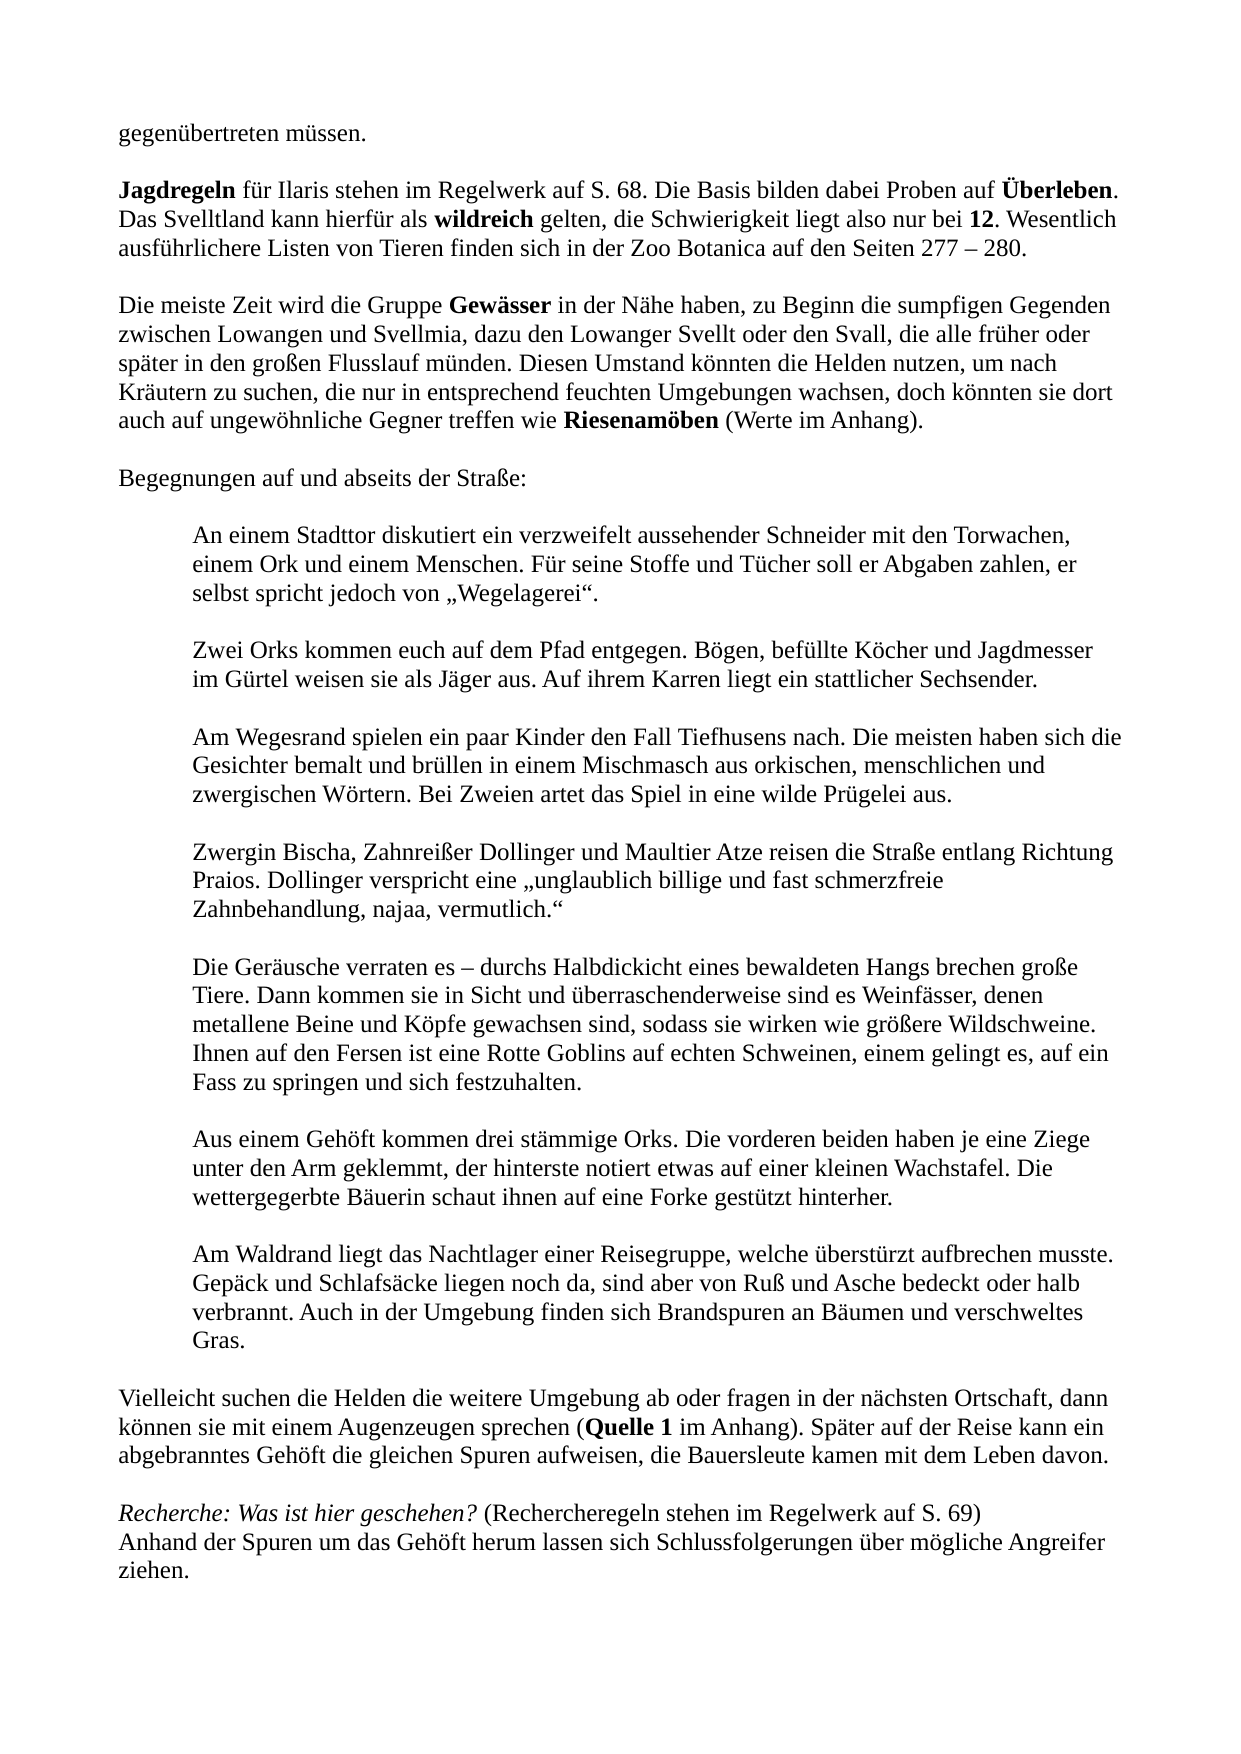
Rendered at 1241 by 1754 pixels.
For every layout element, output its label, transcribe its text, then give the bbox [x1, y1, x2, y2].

text Am Wegesrand spielen ein paar Kinder den Fall Tiefhusens nach. Die meisten haben sich die Gesichter bemalt und brüllen in einem Mischmasch aus orkischen, menschlichen und zwergischen Wörtern. Bei Zweien artet das Spiel in eine wilde Prügelei aus. [192, 722, 1122, 808]
text An einem Stadttor diskutiert ein verzweifelt aussehender Schneider mit den Torwachen, einem Ork und einem Menschen. Für seine Stoffe und Tücher soll er Abgaben zahlen, er selbst spricht jedoch von „Wegelagerei“. [192, 521, 1122, 607]
text Die meiste Zeit wird die Gruppe Gewässer in der Nähe haben, zu Beginn die sumpfigen Gegenden zwischen Lowangen und Svellmia, dazu den Lowanger Svellt oder den Svall, die alle früher oder später in den großen Flusslauf münden. Diesen Umstand könnten die Helden nutzen, um nach Kräutern zu suchen, die nur in entsprechend feuchten Umgebungen wachsen, doch könnten sie dort auch auf ungewöhnliche Gegner treffen wie Riesenamöben (Werte im Anhang). [118, 291, 1122, 434]
text Aus einem Gehöft kommen drei stämmige Orks. Die vorderen beiden haben je eine Ziege unter den Arm geklemmt, der hinterste notiert etwas auf einer kleinen Wachstafel. Die wettergegerbte Bäuerin schaut ihnen auf eine Forke gestützt hinterher. [192, 1124, 1122, 1211]
text Zwei Orks kommen euch auf dem Pfad entgegen. Bögen, befüllte Köcher und Jagdmesser im Gürtel weisen sie als Jäger aus. Auf ihrem Karren liegt ein stattlicher Sechsender. [192, 636, 1122, 693]
text Anhand der Spuren um das Gehöft herum lassen sich Schlussfolgerungen über mögliche Angreifer ziehen. [118, 1527, 1122, 1584]
text Vielleicht suchen die Helden die weitere Umgebung ab oder fragen in der nächsten Ortschaft, dann können sie mit einem Augenzeugen sprechen (Quelle 1 im Anhang). Später auf der Reise kann ein abgebranntes Gehöft die gleichen Spuren aufweisen, die Bauersleute kamen mit dem Leben davon. [118, 1383, 1122, 1469]
text gegenübertreten müssen. [118, 118, 1122, 147]
text Am Waldrand liegt das Nachtlager einer Reisegruppe, welche überstürzt aufbrechen musste. Gepäck und Schlafsäcke liegen noch da, sind aber von Ruß und Asche bedeckt oder halb verbrannt. Auch in der Umgebung finden sich Brandspuren an Bäumen und verschweltes Gras. [192, 1239, 1122, 1354]
text Recherche: Was ist hier geschehen? (Rechercheregeln stehen im Regelwerk auf S. 69) [118, 1498, 1122, 1527]
text Jagdregeln für Ilaris stehen im Regelwerk auf S. 68. Die Basis bilden dabei Proben auf Überleben. Das Svelltland kann hierfür als wildreich gelten, die Schwierigkeit liegt also nur bei 12. Wesentlich ausführlichere Listen von Tieren finden sich in der Zoo Botanica auf den Seiten 277 – 280. [118, 176, 1122, 262]
text Begegnungen auf und abseits der Straße: [118, 463, 1122, 492]
text Die Geräusche verraten es – durchs Halbdickicht eines bewaldeten Hangs brechen große Tiere. Dann kommen sie in Sicht und überraschenderweise sind es Weinfässer, denen metallene Beine und Köpfe gewachsen sind, sodass sie wirken wie größere Wildschweine. Ihnen auf den Fersen ist eine Rotte Goblins auf echten Schweinen, einem gelingt es, auf ein Fass zu springen und sich festzuhalten. [192, 952, 1122, 1096]
text Zwergin Bischa, Zahnreißer Dollinger und Maultier Atze reisen die Straße entlang Richtung Praios. Dollinger verspricht eine „unglaublich billige und fast schmerzfreie Zahnbehandlung, najaa, vermutlich.“ [192, 837, 1122, 923]
